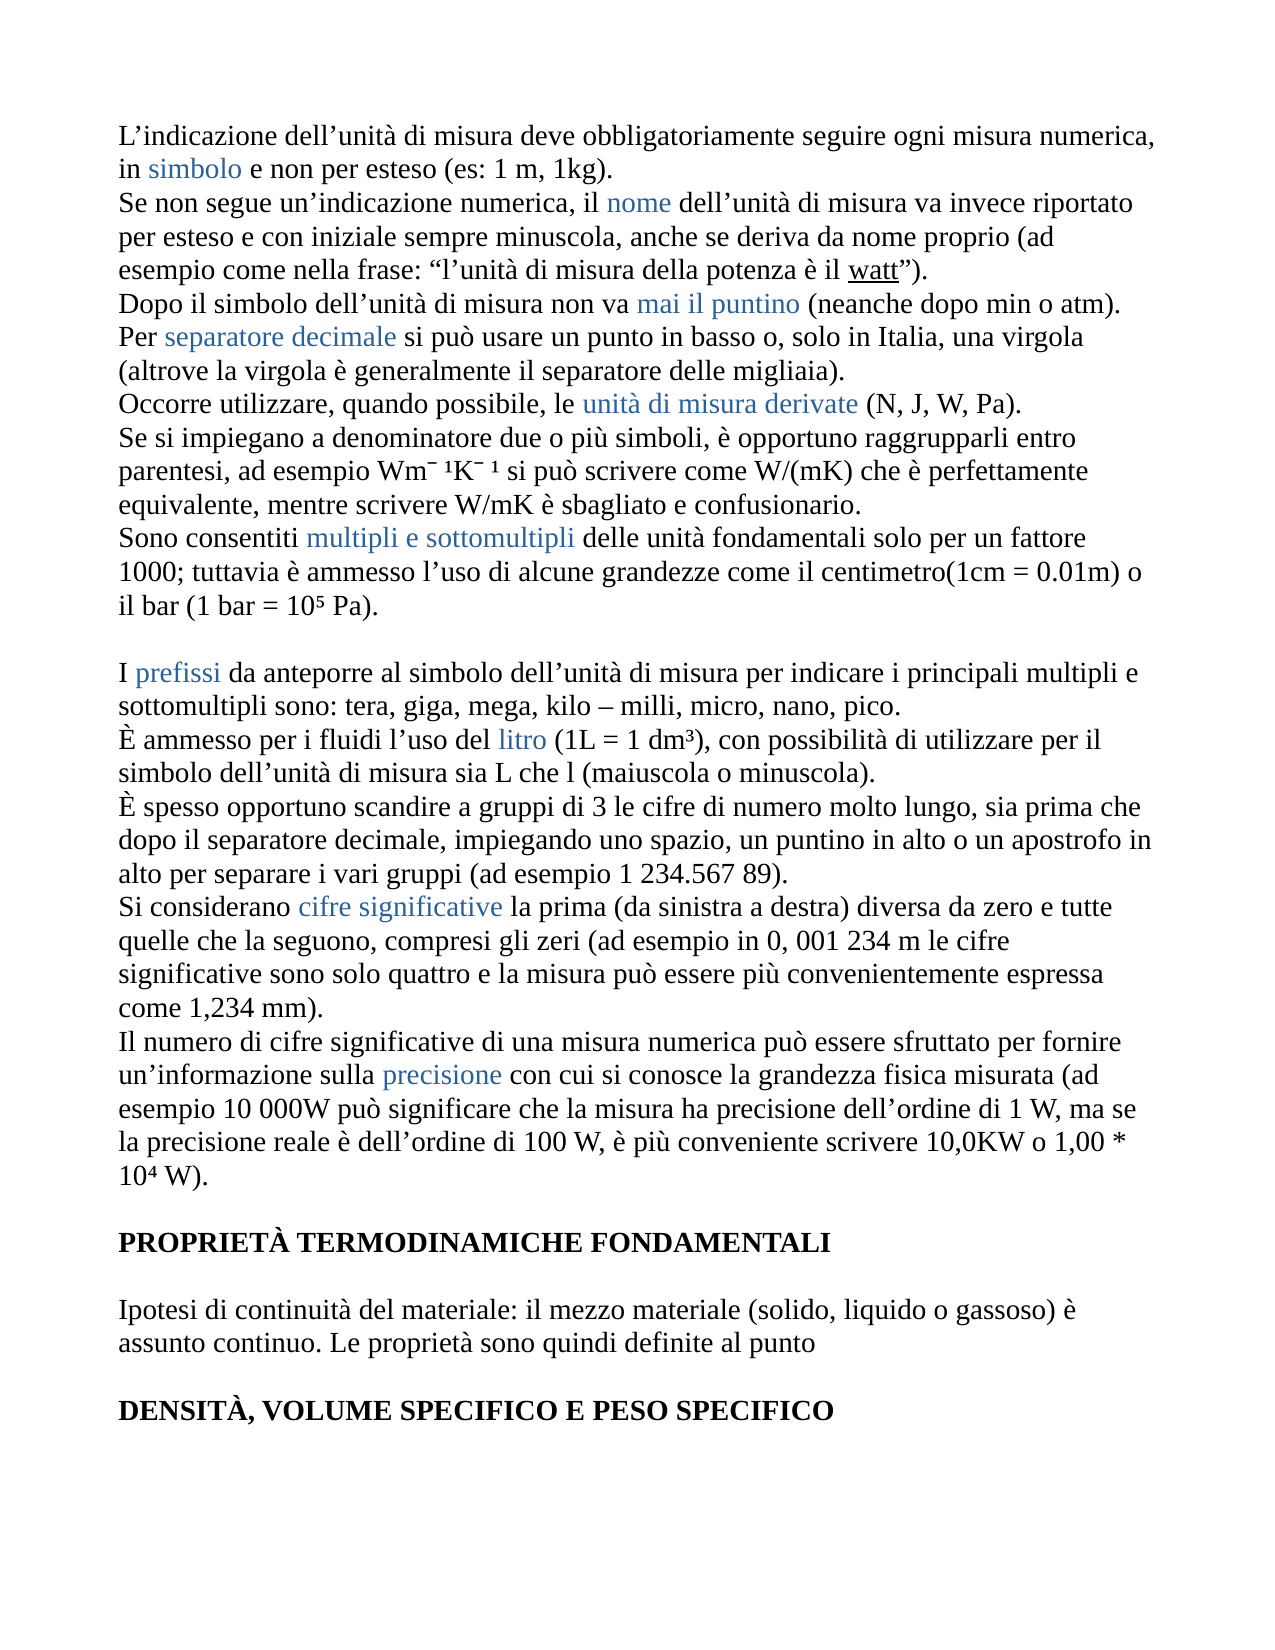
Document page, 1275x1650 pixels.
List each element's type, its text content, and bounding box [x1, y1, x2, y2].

text PROPRIETÀ TERMODINAMICHE FONDAMENTALI [118, 1225, 1157, 1258]
text Occorre utilizzare, quando possibile, le unità di misura derivate (N, J, W, Pa). [118, 386, 1157, 420]
text L’indicazione dell’unità di misura deve obbligatoriamente seguire ogni misura numerica, in simbolo e non per esteso (es: 1 m, 1kg). [118, 118, 1157, 185]
text Sono consentiti multipli e sottomultipli delle unità fondamentali solo per un fattore 1000; tuttavia è ammesso l’uso di alcune grandezze come il centimetro(1cm = 0.01m) o il bar (1 bar = 10⁵ Pa). [118, 521, 1157, 621]
text I prefissi da anteporre al simbolo dell’unità di misura per indicare i principali multipli e sottomultipli sono: tera, giga, mega, kilo – milli, micro, nano, pico. [118, 655, 1157, 722]
text È spesso opportuno scandire a gruppi di 3 le cifre di numero molto lungo, sia prima che dopo il separatore decimale, impiegando uno spazio, un puntino in alto o un apostrofo in alto per separare i vari gruppi (ad esempio 1 234.567 89). [118, 789, 1157, 889]
text È ammesso per i fluidi l’uso del litro (1L = 1 dm³), con possibilità di utilizzare per il simbolo dell’unità di misura sia L che l (maiuscola o minuscola). [118, 722, 1157, 789]
text Se non segue un’indicazione numerica, il nome dell’unità di misura va invece riportato per esteso e con iniziale sempre minuscola, anche se deriva da nome proprio (ad esempio come nella frase: “l’unità di misura della potenza è il watt”). [118, 185, 1157, 286]
text Si considerano cifre significative la prima (da sinistra a destra) diversa da zero e tutte quelle che la seguono, compresi gli zeri (ad esempio in 0, 001 234 m le cifre significative sono solo quattro e la misura può essere più convenientemente espressa come 1,234 mm). [118, 889, 1157, 1024]
text Il numero di cifre significative di una misura numerica può essere sfruttato per fornire un’informazione sulla precisione con cui si conosce la grandezza fisica misurata (ad esempio 10 000W può significare che la misura ha precisione dell’ordine di 1 W, ma se la precisione reale è dell’ordine di 100 W, è più conveniente scrivere 10,0KW o 1,00 * 10⁴ W). [118, 1024, 1157, 1191]
text Ipotesi di continuità del materiale: il mezzo materiale (solido, liquido o gassoso) è assunto continuo. Le proprietà sono quindi definite al punto [118, 1292, 1157, 1359]
text DENSITÀ, VOLUME SPECIFICO E PESO SPECIFICO [118, 1393, 1157, 1426]
text Dopo il simbolo dell’unità di misura non va mai il puntino (neanche dopo min o atm). [118, 286, 1157, 319]
text Se si impiegano a denominatore due o più simboli, è opportuno raggrupparli entro parentesi, ad esempio Wmˉ ¹Kˉ ¹ si può scrivere come W/(mK) che è perfettamente equivalente, mentre scrivere W/mK è sbagliato e confusionario. [118, 420, 1157, 521]
text Per separatore decimale si può usare un punto in basso o, solo in Italia, una virgola (altrove la virgola è generalmente il separatore delle migliaia). [118, 319, 1157, 386]
